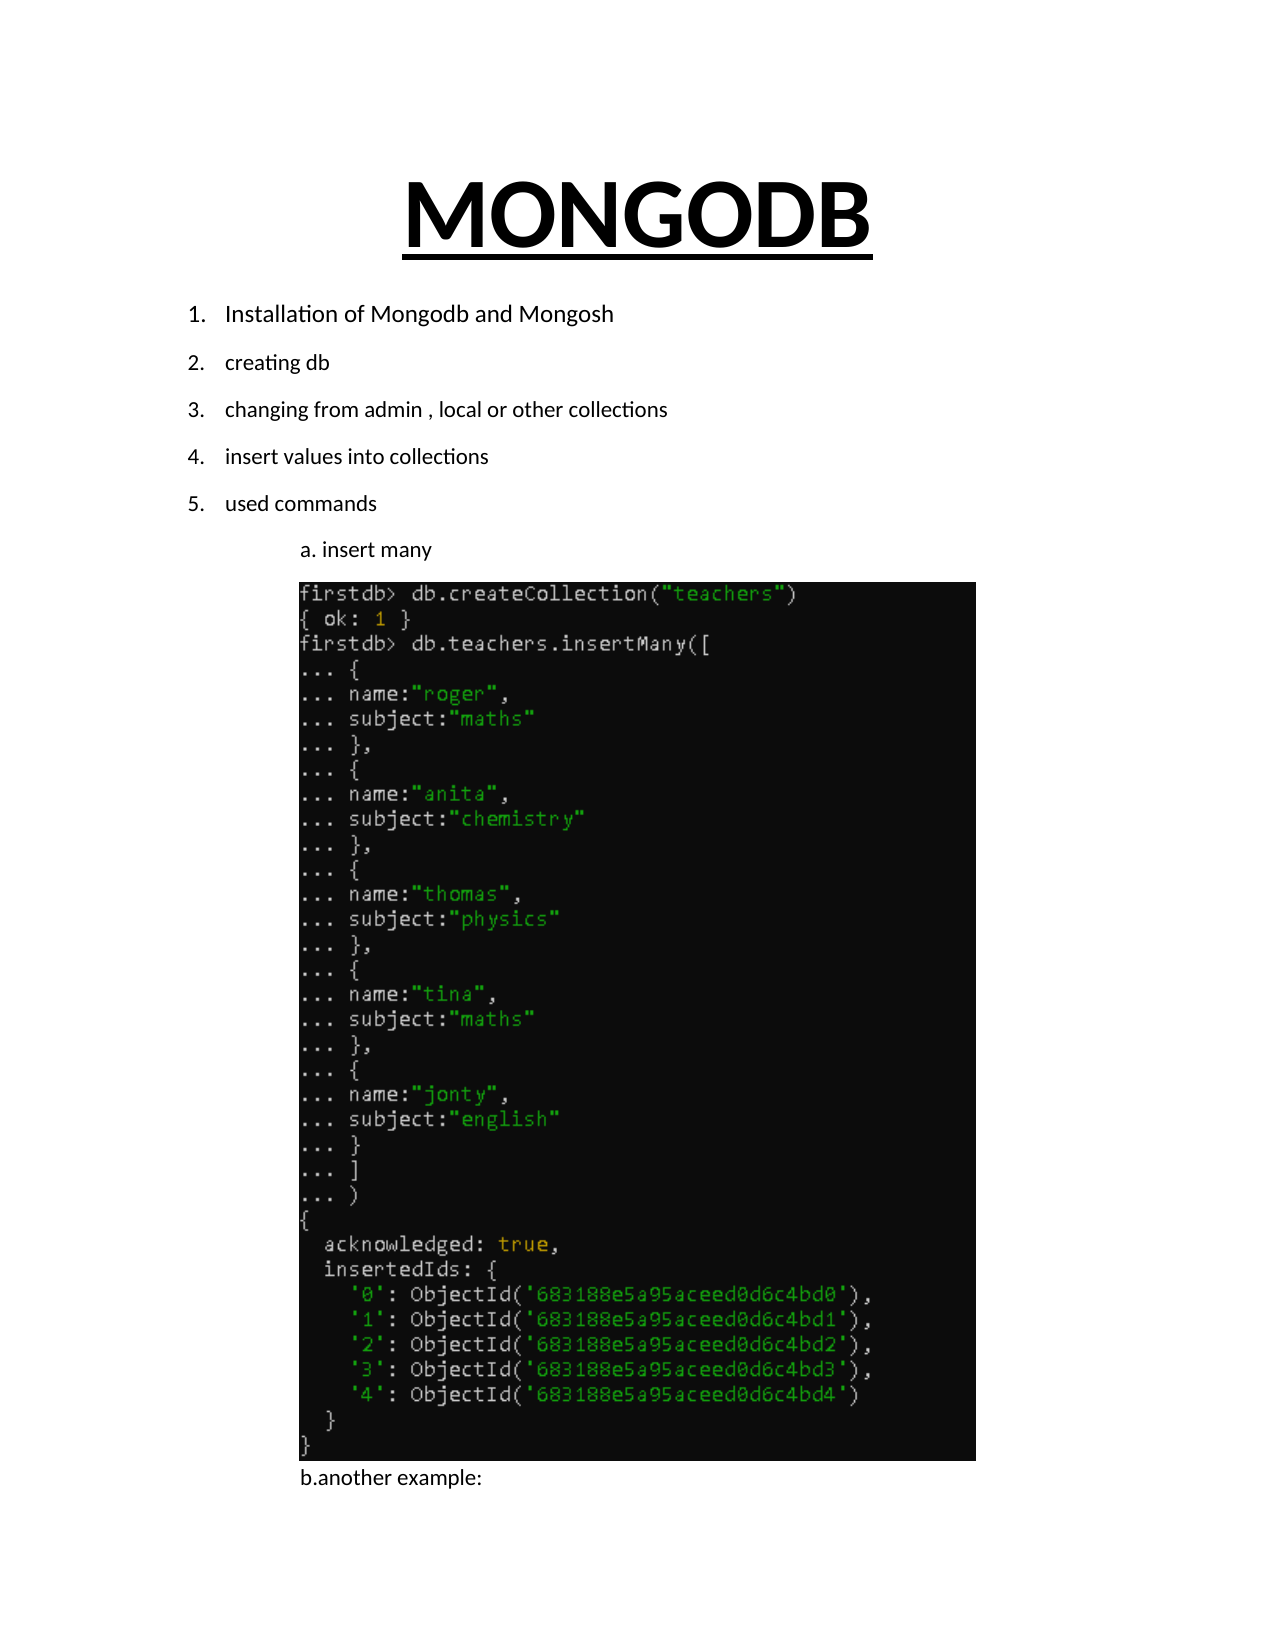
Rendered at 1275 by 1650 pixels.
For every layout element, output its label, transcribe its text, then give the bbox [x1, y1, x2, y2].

list used commands [187, 489, 1125, 517]
list insert values into collections [187, 442, 1125, 470]
list changing from admin , local or other collections [187, 395, 1125, 423]
picture [299, 582, 976, 1461]
list b.another example: [262, 582, 1125, 1491]
list creating db [187, 348, 1125, 376]
list Installation of Mongodb and Mongosh [187, 298, 1125, 329]
text MONGODB [150, 150, 1125, 272]
list a. insert many [262, 536, 1125, 563]
